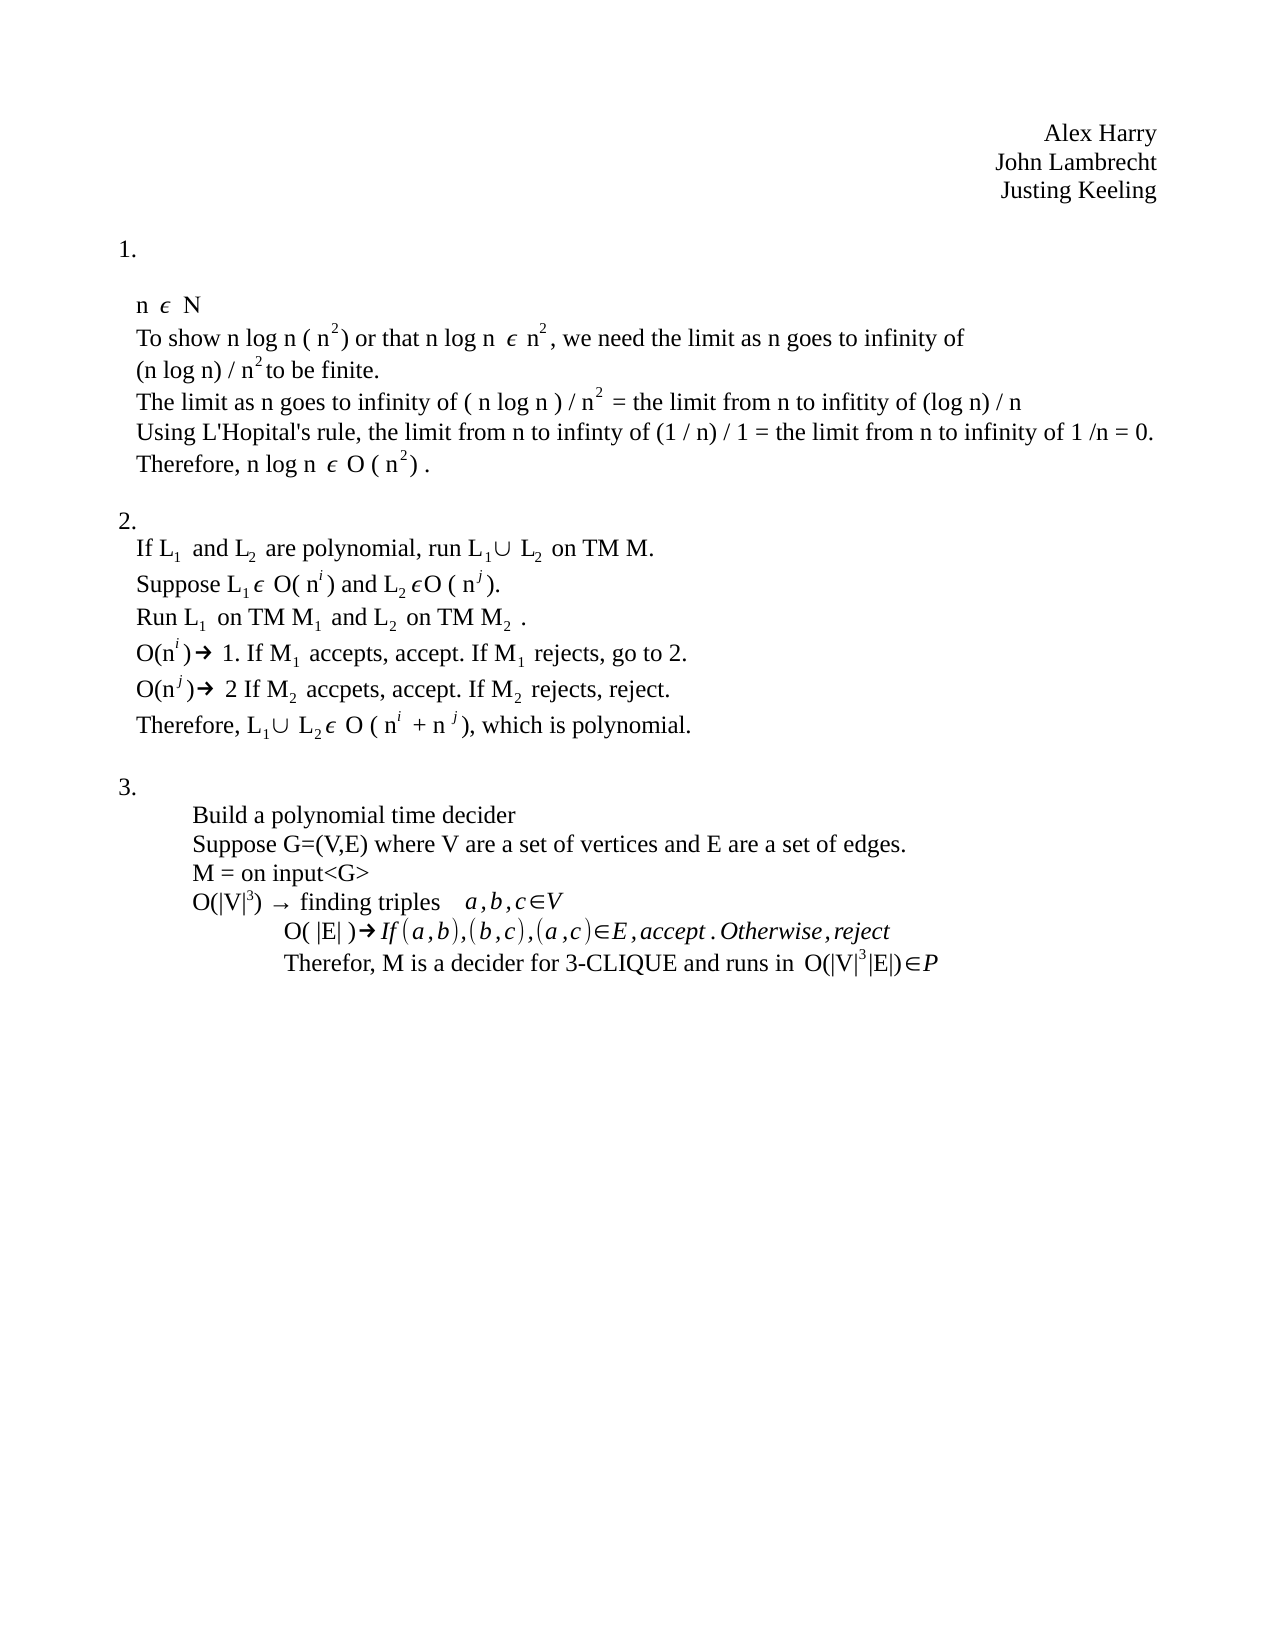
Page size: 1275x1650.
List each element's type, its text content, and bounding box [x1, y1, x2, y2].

text O(|V|3) → finding triples [118, 887, 1157, 916]
text M = on input<G> [118, 858, 1157, 887]
text 3. [118, 772, 1157, 801]
text 1. [118, 234, 1157, 263]
text 2. [118, 506, 1157, 535]
text Suppose G=(V,E) where V are a set of vertices and E are a set of edges. [118, 829, 1157, 858]
text Build a polynomial time decider [118, 801, 1157, 829]
